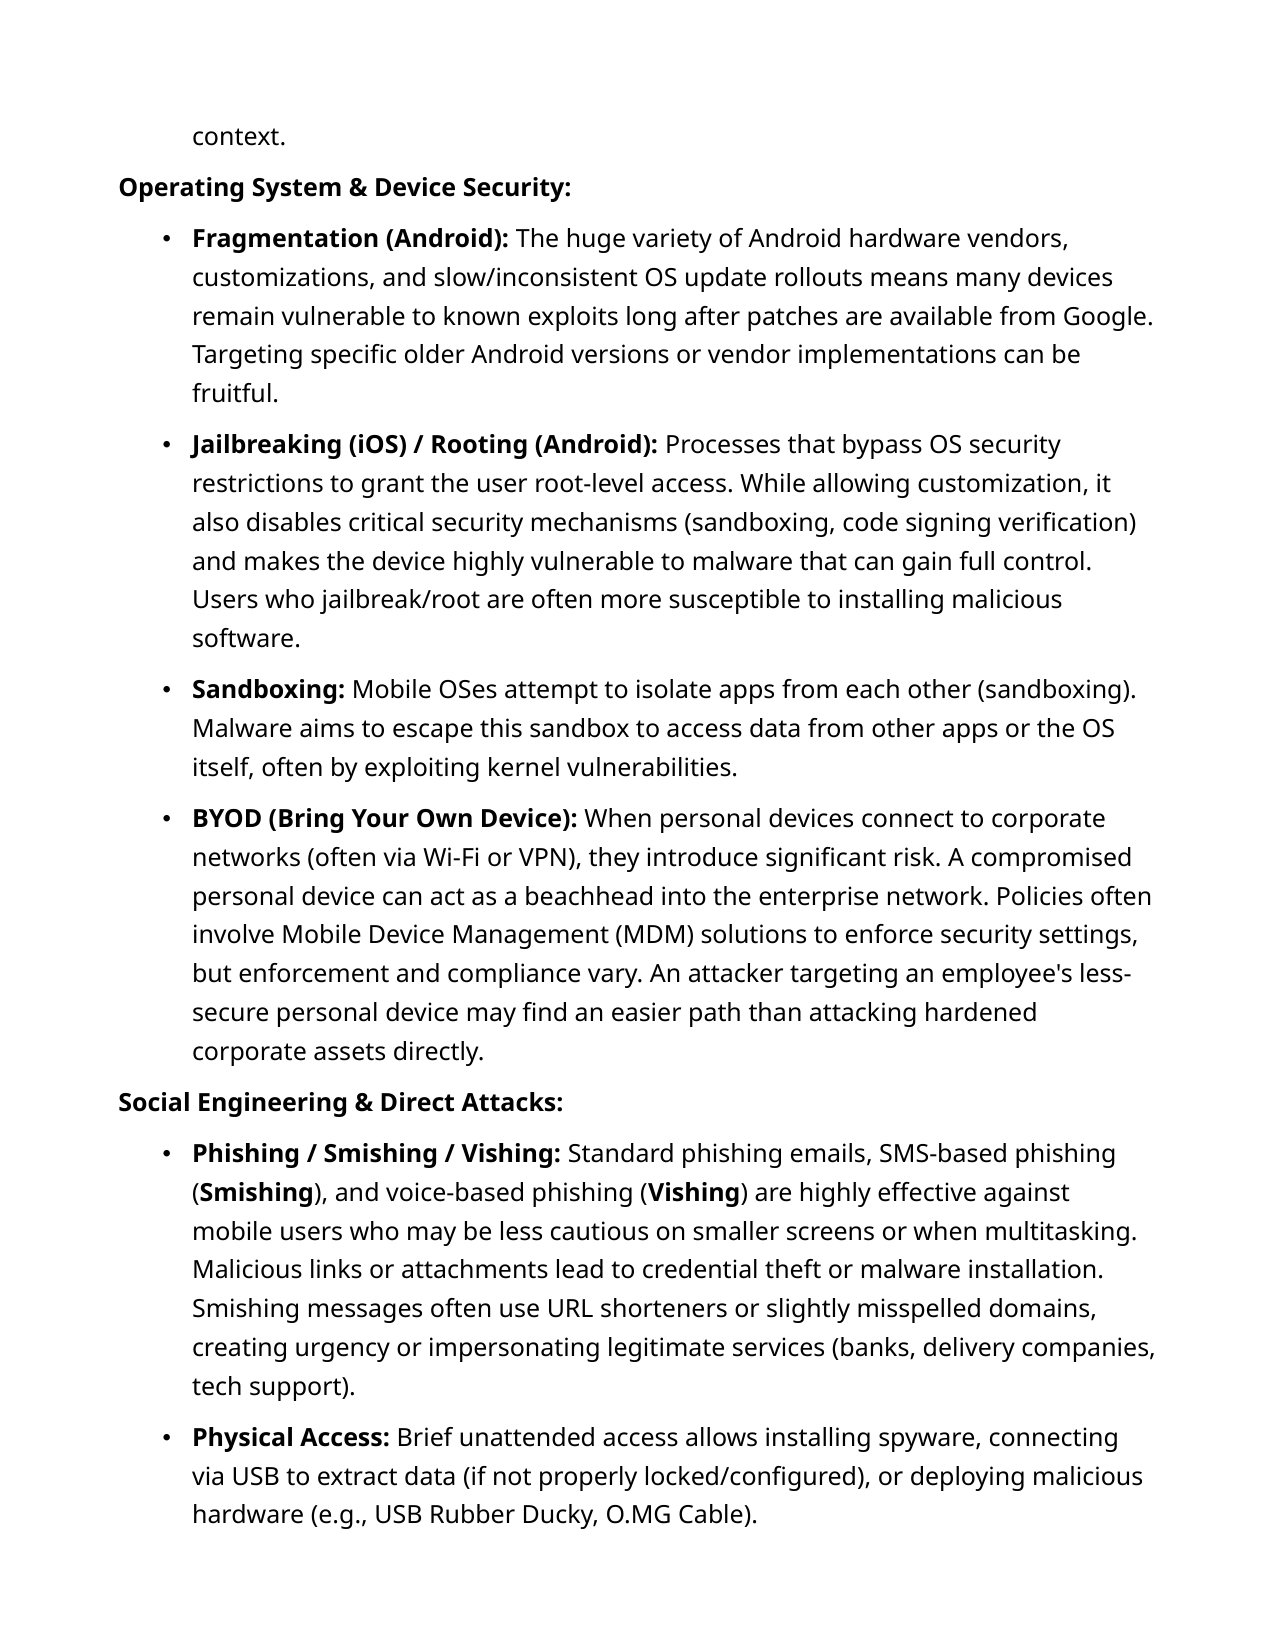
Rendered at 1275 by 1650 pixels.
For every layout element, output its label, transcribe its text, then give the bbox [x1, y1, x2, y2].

list BYOD (Bring Your Own Device): When personal devices connect to corporate networks (often via Wi-Fi or VPN), they introduce significant risk. A compromised personal device can act as a beachhead into the enterprise network. Policies often involve Mobile Device Management (MDM) solutions to enforce security settings, but enforcement and compliance vary. An attacker targeting an employee's less-secure personal device may find an easier path than attacking hardened corporate assets directly. [162, 801, 1157, 1067]
text Social Engineering & Direct Attacks: [118, 1084, 1157, 1118]
list context. [162, 118, 1157, 152]
list Fragmentation (Android): The huge variety of Android hardware vendors, customizations, and slow/inconsistent OS update rollouts means many devices remain vulnerable to known exploits long after patches are available from Google. Targeting specific older Android versions or vendor implementations can be fruitful. [162, 221, 1157, 410]
text Operating System & Device Security: [118, 169, 1157, 203]
list Physical Access: Brief unattended access allows installing spyware, connecting via USB to extract data (if not properly locked/configured), or deploying malicious hardware (e.g., USB Rubber Ducky, O.MG Cable). [162, 1419, 1157, 1531]
list Jailbreaking (iOS) / Rooting (Android): Processes that bypass OS security restrictions to grant the user root-level access. While allowing customization, it also disables critical security mechanisms (sandboxing, code signing verification) and makes the device highly vulnerable to malware that can gain full control. Users who jailbreak/root are often more susceptible to installing malicious software. [162, 427, 1157, 655]
list Sandboxing: Mobile OSes attempt to isolate apps from each other (sandboxing). Malware aims to escape this sandbox to access data from other apps or the OS itself, often by exploiting kernel vulnerabilities. [162, 672, 1157, 783]
list Phishing / Smishing / Vishing: Standard phishing emails, SMS-based phishing (Smishing), and voice-based phishing (Vishing) are highly effective against mobile users who may be less cautious on smaller screens or when multitasking. Malicious links or attachments lead to credential theft or malware installation. Smishing messages often use URL shorteners or slightly misspelled domains, creating urgency or impersonating legitimate services (banks, delivery companies, tech support). [162, 1136, 1157, 1402]
